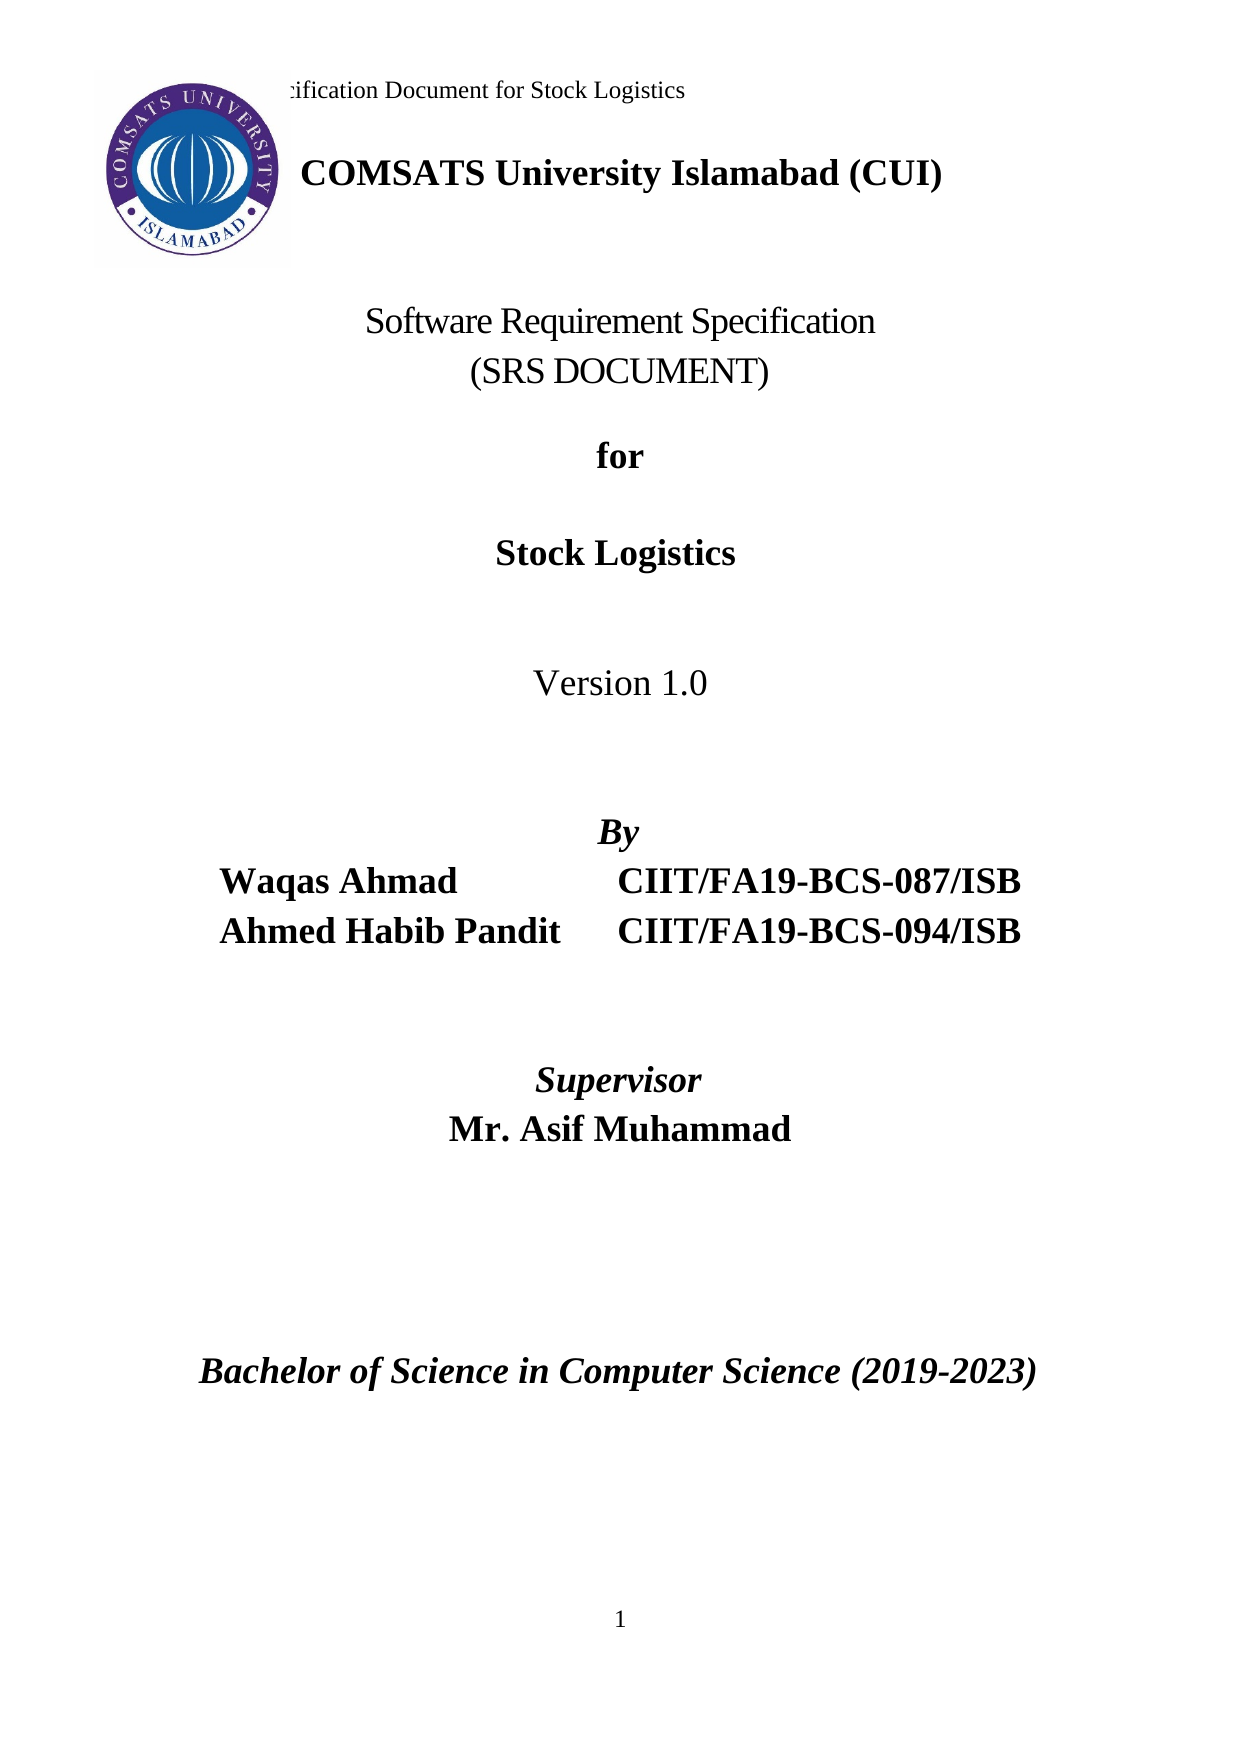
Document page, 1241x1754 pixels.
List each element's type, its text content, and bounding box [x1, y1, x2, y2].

text for [150, 433, 1090, 509]
text Waqas Ahmad CIIT/FA19-BCS-087/ISB [150, 859, 1090, 902]
text By [150, 759, 1090, 852]
text Version 1.0 [150, 660, 1090, 703]
text Stock Logistics [150, 530, 1090, 573]
text Bachelor of Science in Computer Science (2019-2023) [150, 1349, 1090, 1392]
text COMSATS University Islamabad (CUI) [291, 150, 1090, 193]
text Ahmed Habib Pandit CIIT/FA19-BCS-094/ISB [150, 908, 1090, 951]
title Software Requirement Specification (SRS DOCUMENT) [150, 299, 1090, 391]
text Supervisor Mr. Asif Muhammad [150, 1057, 1090, 1150]
